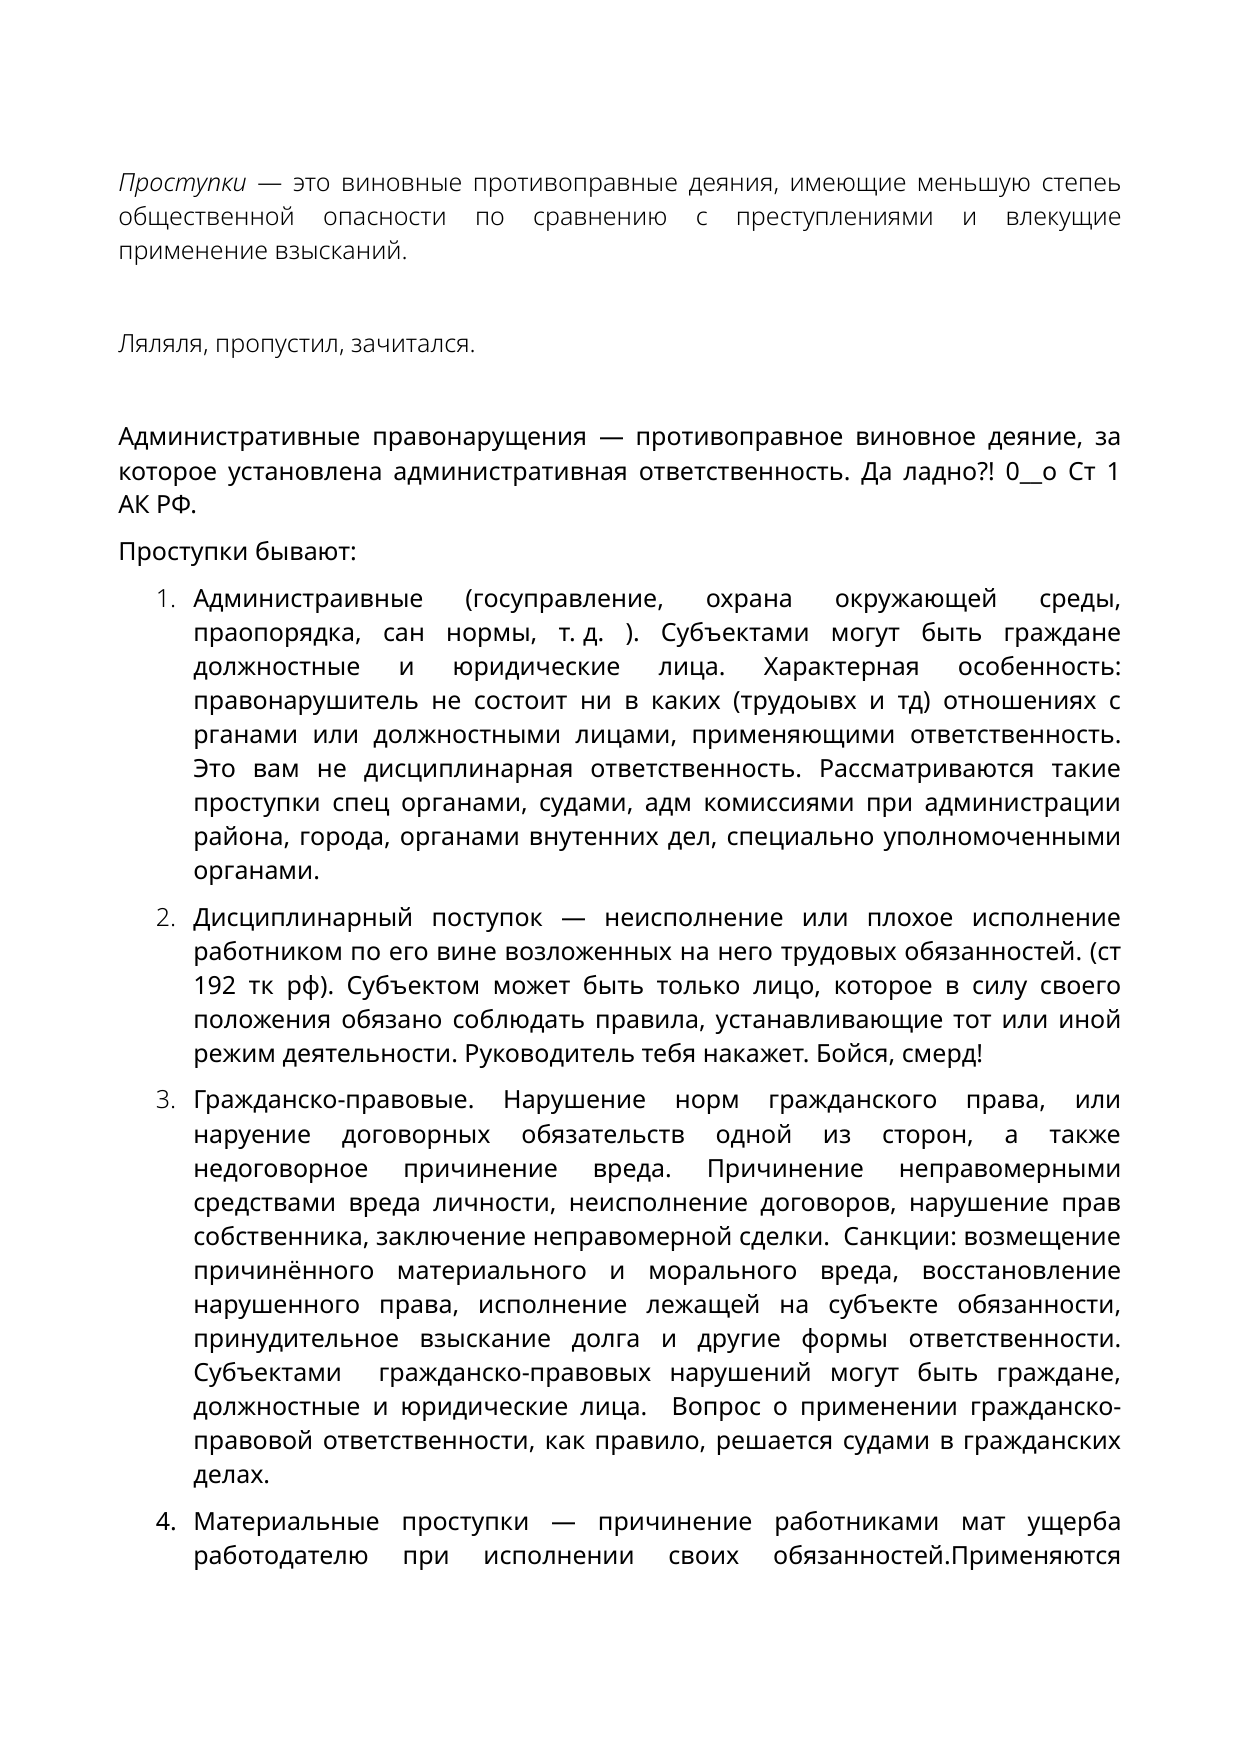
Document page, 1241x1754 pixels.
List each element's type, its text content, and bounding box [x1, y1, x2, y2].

list Дисциплинарный поступок — неисполнение или плохое исполнение работником по его вине возложенных на него трудовых обязанностей. (ст 192 тк рф). Субъектом может быть только лицо, которое в силу своего положения обязано соблюдать правила, устанавливающие тот или иной режим деятельности. Руководитель тебя накажет. Бойся, смерд! [156, 899, 1122, 1070]
list Гражданско-правовые. Нарушение норм гражданского права, или наруение договорных обязательств одной из сторон, а также недоговорное причинение вреда. Причинение неправомерными средствами вреда личности, неисполнение договоров, нарушение прав собственника, заключение неправомерной сделки. Санкции: возмещение причинённого материального и морального вреда, восстановление нарушенного права, исполнение лежащей на субъекте обязанности, принудительное взыскание долга и другие формы ответственности. Субъектами гражданско-правовых нарушений могут быть граждане, должностные и юридические лица. Вопрос о применении гражданско-правовой ответственности, как правило, решается судами в гражданских делах. [156, 1082, 1122, 1491]
text Проступки бывают: [118, 534, 1122, 568]
list Администраивные (госуправление, охрана окружающей среды, праопорядка, сан нормы, т. д. ). Субъектами могут быть граждане должностные и юридические лица. Характерная особенность: правонарушитель не состоит ни в каких (трудоывх и тд) отношениях с рганами или должностными лицами, применяющими ответственность. Это вам не дисциплинарная ответственность. Рассматриваются такие проступки спец органами, судами, адм комиссиями при администрации района, города, органами внутенних дел, специально уполномоченными органами. [156, 580, 1122, 887]
text Проступки — это виновные противоправные деяния, имеющие меньшую степеь общественной опасности по сравнению с преступлениями и влекущие применение взысканий. [118, 165, 1122, 267]
text Ляляля, пропустил, зачитался. [118, 326, 1122, 360]
text Административные правонарущения — противоправное виновное деяние, за которое установлена административная ответственность. Да ладно?! 0__о Ст 1 АК РФ. [118, 419, 1122, 521]
list Материальные проступки — причинение работниками мат ущерба работодателю при исполнении своих обязанностей.Применяются [156, 1503, 1122, 1572]
